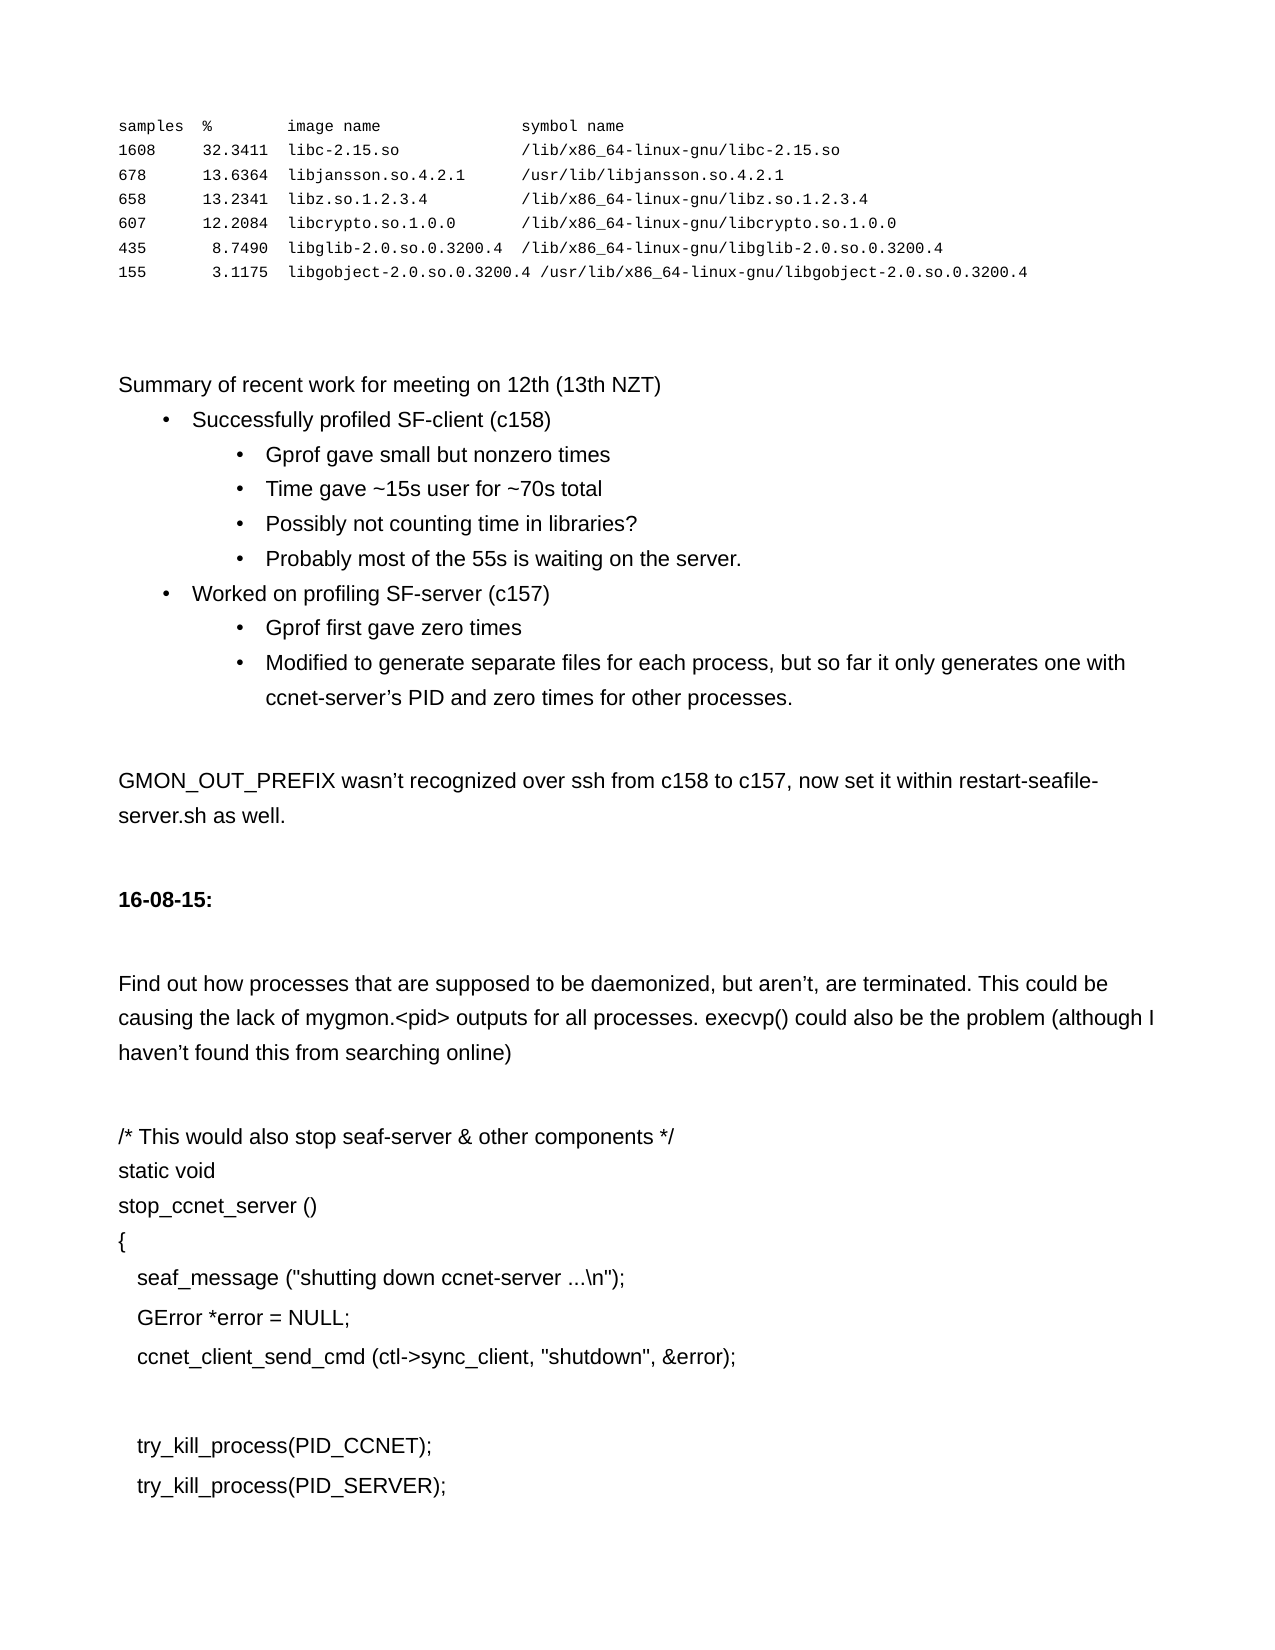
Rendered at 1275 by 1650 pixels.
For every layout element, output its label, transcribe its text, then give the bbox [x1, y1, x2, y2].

text GMON_OUT_PREFIX wasn’t recognized over ssh from c158 to c157, now set it within restart-seafile-server.sh as well. [118, 768, 1157, 828]
text samples % image name symbol name [118, 118, 1157, 136]
text ccnet_client_send_cmd (ctl->sync_client, "shutdown", &error); [118, 1341, 1157, 1370]
text 435 8.7490 libglib-2.0.so.0.3200.4 /lib/x86_64-linux-gnu/libglib-2.0.so.0.3200.4 [118, 240, 1157, 258]
list Successfully profiled SF-client (c158) [162, 407, 1157, 432]
text 658 13.2341 libz.so.1.2.3.4 /lib/x86_64-linux-gnu/libz.so.1.2.3.4 [118, 191, 1157, 209]
text seaf_message ("shutting down ccnet-server ...\n"); [118, 1262, 1157, 1291]
list Gprof first gave zero times [236, 615, 1157, 640]
text /* This would also stop seaf-server & other components */ [118, 1123, 1157, 1149]
list Modified to generate separate files for each process, but so far it only generates one with ccnet-server’s PID and zero times for other processes. [236, 650, 1157, 710]
text stop_ccnet_server () [118, 1193, 1157, 1218]
list Possibly not counting time in libraries? [236, 511, 1157, 536]
text 1608 32.3411 libc-2.15.so /lib/x86_64-linux-gnu/libc-2.15.so [118, 142, 1157, 160]
text 678 13.6364 libjansson.so.4.2.1 /usr/lib/libjansson.so.4.2.1 [118, 167, 1157, 184]
list Time gave ~15s user for ~70s total [236, 476, 1157, 502]
text 16-08-15: [118, 887, 1157, 912]
text 607 12.2084 libcrypto.so.1.0.0 /lib/x86_64-linux-gnu/libcrypto.so.1.0.0 [118, 216, 1157, 233]
text Find out how processes that are supposed to be daemonized, but aren’t, are terminated. This could be causing the lack of mygmon.<pid> outputs for all processes. execvp() could also be the problem (although I haven’t found this from searching online) [118, 970, 1157, 1065]
text try_kill_process(PID_CCNET); [118, 1430, 1157, 1459]
text 155 3.1175 libgobject-2.0.so.0.3200.4 /usr/lib/x86_64-linux-gnu/libgobject-2.0.so.0.3200.4 [118, 264, 1157, 282]
list Gprof gave small but nonzero times [236, 442, 1157, 467]
list Worked on profiling SF-server (c157) [162, 580, 1157, 606]
text Summary of recent work for meeting on 12th (13th NZT) [118, 372, 1157, 397]
text GError *error = NULL; [118, 1302, 1157, 1331]
text { [118, 1228, 1157, 1253]
list Probably most of the 55s is waiting on the server. [236, 546, 1157, 571]
text static void [118, 1158, 1157, 1183]
text try_kill_process(PID_SERVER); [118, 1470, 1157, 1498]
